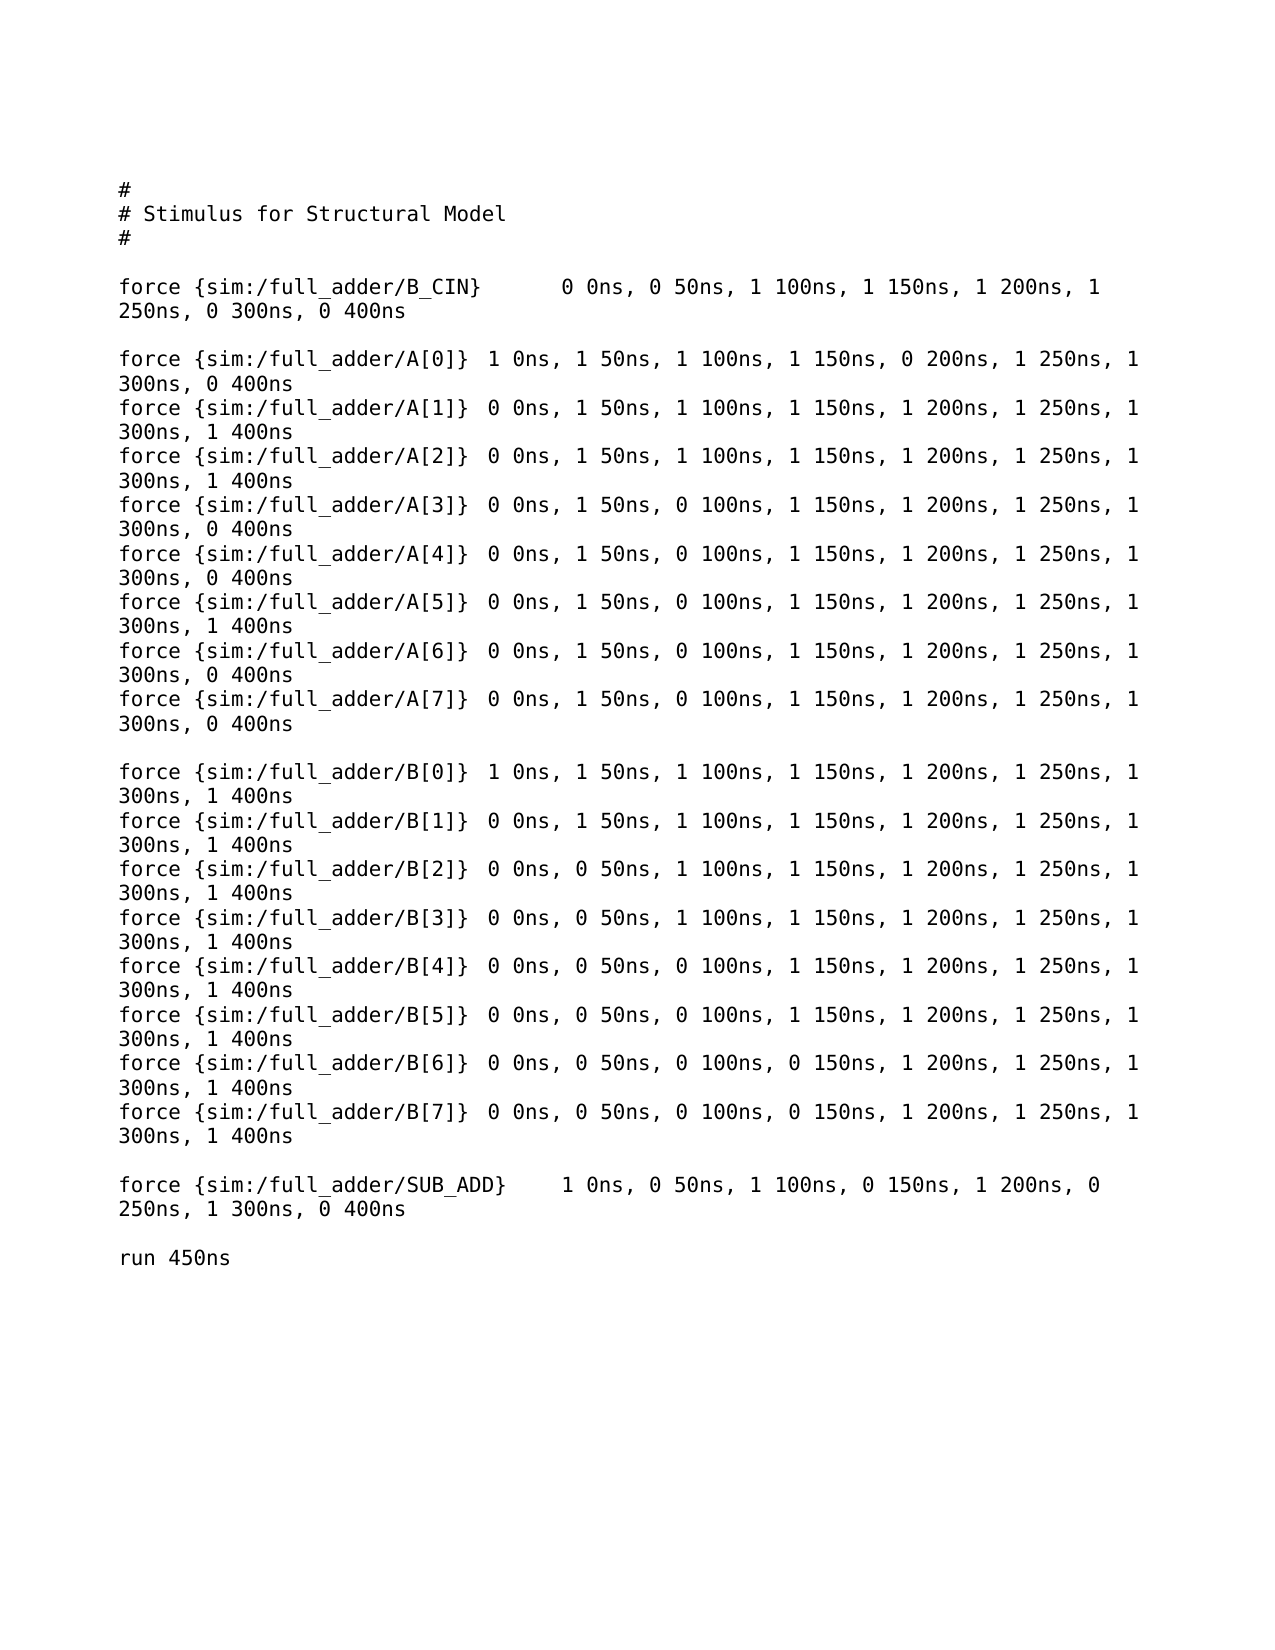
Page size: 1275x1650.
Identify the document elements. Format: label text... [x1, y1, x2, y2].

text force {sim:/full_adder/B[3]} 0 0ns, 0 50ns, 1 100ns, 1 150ns, 1 200ns, 1 250ns, 1 300ns, 1 400ns [118, 906, 1157, 954]
text force {sim:/full_adder/B[1]} 0 0ns, 1 50ns, 1 100ns, 1 150ns, 1 200ns, 1 250ns, 1 300ns, 1 400ns [118, 809, 1157, 857]
text # [118, 226, 1157, 250]
text force {sim:/full_adder/B[5]} 0 0ns, 0 50ns, 0 100ns, 1 150ns, 1 200ns, 1 250ns, 1 300ns, 1 400ns [118, 1003, 1157, 1051]
text force {sim:/full_adder/B[0]} 1 0ns, 1 50ns, 1 100ns, 1 150ns, 1 200ns, 1 250ns, 1 300ns, 1 400ns [118, 760, 1157, 809]
text force {sim:/full_adder/SUB_ADD} 1 0ns, 0 50ns, 1 100ns, 0 150ns, 1 200ns, 0 250ns, 1 300ns, 0 400ns [118, 1173, 1157, 1221]
text # [118, 178, 1157, 202]
text force {sim:/full_adder/B[2]} 0 0ns, 0 50ns, 1 100ns, 1 150ns, 1 200ns, 1 250ns, 1 300ns, 1 400ns [118, 857, 1157, 906]
text force {sim:/full_adder/A[1]} 0 0ns, 1 50ns, 1 100ns, 1 150ns, 1 200ns, 1 250ns, 1 300ns, 1 400ns [118, 396, 1157, 444]
text force {sim:/full_adder/A[0]} 1 0ns, 1 50ns, 1 100ns, 1 150ns, 0 200ns, 1 250ns, 1 300ns, 0 400ns [118, 347, 1157, 396]
text force {sim:/full_adder/A[6]} 0 0ns, 1 50ns, 0 100ns, 1 150ns, 1 200ns, 1 250ns, 1 300ns, 0 400ns [118, 639, 1157, 687]
text force {sim:/full_adder/A[4]} 0 0ns, 1 50ns, 0 100ns, 1 150ns, 1 200ns, 1 250ns, 1 300ns, 0 400ns [118, 542, 1157, 590]
text force {sim:/full_adder/B[4]} 0 0ns, 0 50ns, 0 100ns, 1 150ns, 1 200ns, 1 250ns, 1 300ns, 1 400ns [118, 954, 1157, 1003]
text force {sim:/full_adder/B_CIN} 0 0ns, 0 50ns, 1 100ns, 1 150ns, 1 200ns, 1 250ns, 0 300ns, 0 400ns [118, 275, 1157, 323]
text force {sim:/full_adder/A[2]} 0 0ns, 1 50ns, 1 100ns, 1 150ns, 1 200ns, 1 250ns, 1 300ns, 1 400ns [118, 444, 1157, 493]
text run 450ns [118, 1246, 1157, 1270]
text force {sim:/full_adder/A[5]} 0 0ns, 1 50ns, 0 100ns, 1 150ns, 1 200ns, 1 250ns, 1 300ns, 1 400ns [118, 590, 1157, 639]
text # Stimulus for Structural Model [118, 202, 1157, 226]
text force {sim:/full_adder/B[6]} 0 0ns, 0 50ns, 0 100ns, 0 150ns, 1 200ns, 1 250ns, 1 300ns, 1 400ns [118, 1051, 1157, 1100]
text force {sim:/full_adder/A[7]} 0 0ns, 1 50ns, 0 100ns, 1 150ns, 1 200ns, 1 250ns, 1 300ns, 0 400ns [118, 687, 1157, 736]
text force {sim:/full_adder/A[3]} 0 0ns, 1 50ns, 0 100ns, 1 150ns, 1 200ns, 1 250ns, 1 300ns, 0 400ns [118, 493, 1157, 542]
text force {sim:/full_adder/B[7]} 0 0ns, 0 50ns, 0 100ns, 0 150ns, 1 200ns, 1 250ns, 1 300ns, 1 400ns [118, 1100, 1157, 1148]
